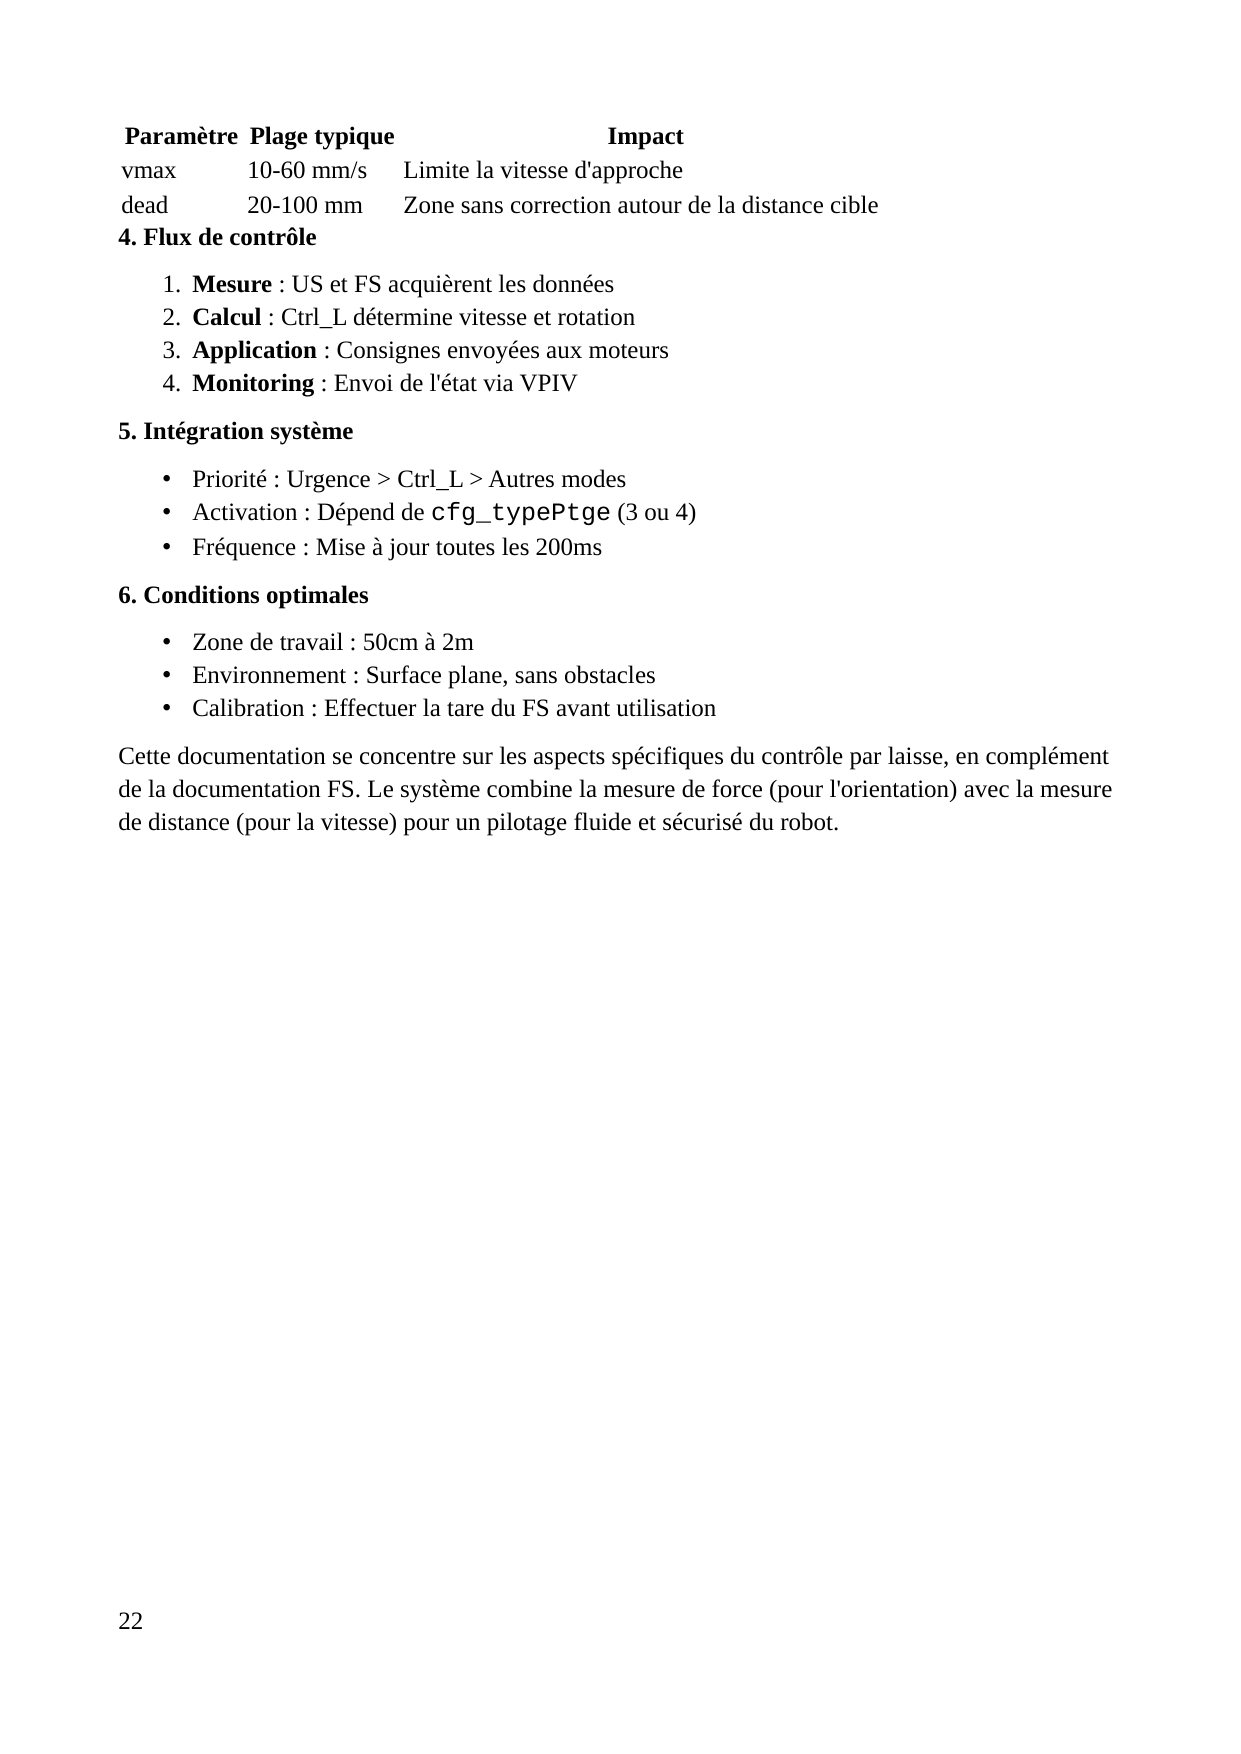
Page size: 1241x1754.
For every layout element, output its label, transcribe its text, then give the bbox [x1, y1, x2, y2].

table_header Plage typique [244, 118, 400, 153]
list Fréquence : Mise à jour toutes les 200ms [162, 532, 1122, 561]
table_cell 10-60 mm/s [244, 153, 400, 187]
list Application : Consignes envoyées aux moteurs [162, 336, 1122, 364]
text Cette documentation se concentre sur les aspects spécifiques du contrôle par laisse, en complément de la documentation FS. Le système combine la mesure de force (pour l'orientation) avec la mesure de distance (pour la vitesse) pour un pilotage fluide et sécurisé du robot. [118, 741, 1122, 836]
list Zone de travail : 50cm à 2m [162, 627, 1122, 656]
table_cell Limite la vitesse d'approche [400, 153, 891, 187]
list Calcul : Ctrl_L détermine vitesse et rotation [162, 302, 1122, 331]
subtitle 6. Conditions optimales [118, 580, 1122, 608]
subtitle 5. Intégration système [118, 416, 1122, 445]
list Priorité : Urgence > Ctrl_L > Autres modes [162, 464, 1122, 492]
list Environnement : Surface plane, sans obstacles [162, 660, 1122, 689]
table_cell vmax [118, 153, 244, 187]
table_header Paramètre [118, 118, 244, 153]
list Calibration : Effectuer la tare du FS avant utilisation [162, 693, 1122, 722]
table_cell 20-100 mm [244, 187, 400, 222]
list Mesure : US et FS acquièrent les données [162, 269, 1122, 298]
table_cell dead [118, 187, 244, 222]
list Activation : Dépend de cfg_typePtge (3 ou 4) [162, 497, 1122, 528]
subtitle 4. Flux de contrôle [118, 222, 1122, 251]
table_cell Zone sans correction autour de la distance cible [400, 187, 891, 222]
table_header Impact [400, 118, 891, 153]
list Monitoring : Envoi de l'état via VPIV [162, 368, 1122, 397]
